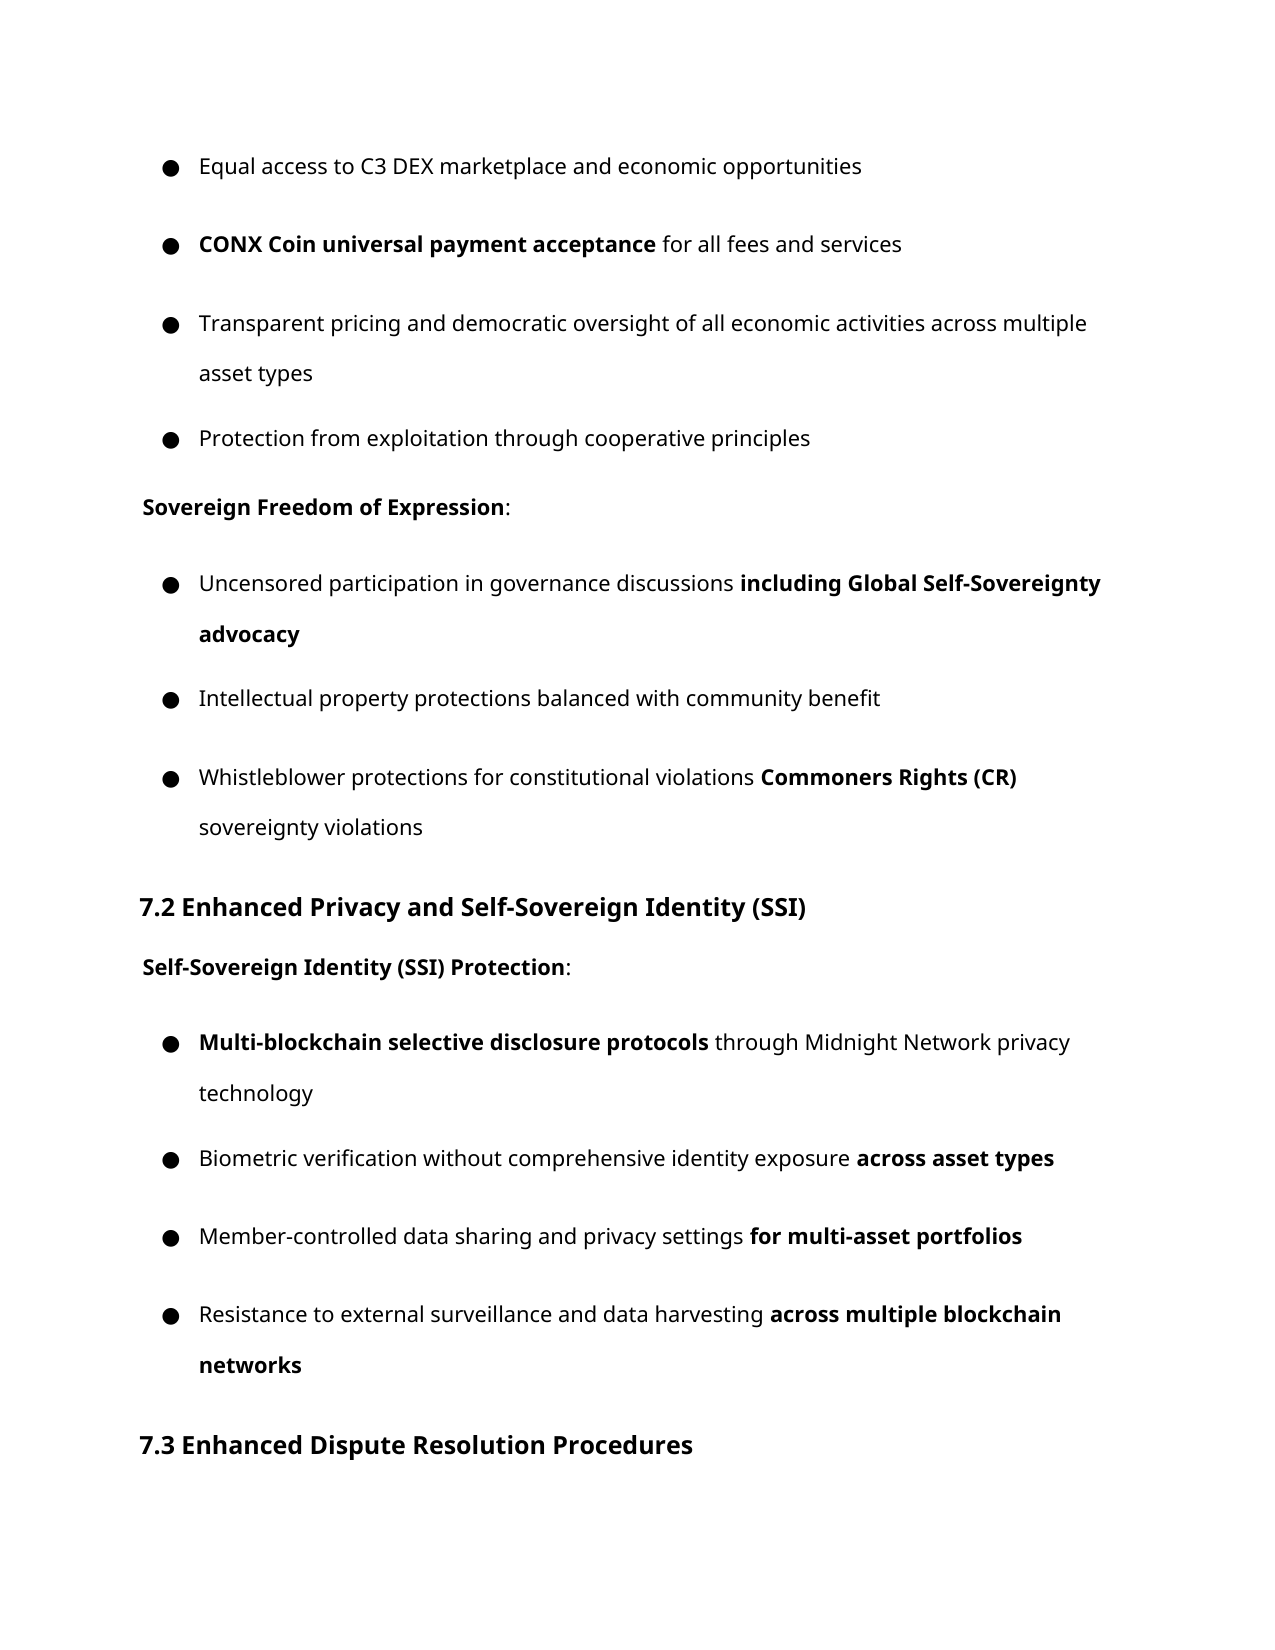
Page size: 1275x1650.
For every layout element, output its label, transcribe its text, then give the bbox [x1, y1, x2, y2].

list Uncensored participation in governance discussions including Global Self-Sovereignty advocacy [161, 559, 1133, 648]
list Intellectual property protections balanced with community benefit [161, 674, 1133, 719]
list Resistance to external surveillance and data harvesting across multiple blockchain networks [161, 1290, 1133, 1380]
list Whistleblower protections for constitutional violations Commoners Rights (CR) sovereignty violations [161, 752, 1133, 842]
text 7.3 Enhanced Dispute Resolution Procedures [139, 1427, 1133, 1462]
list CONX Coin universal payment acceptance for all fees and services [161, 220, 1133, 265]
list Biometric verification without comprehensive identity exposure across asset types [161, 1134, 1133, 1179]
list Equal access to C3 DEX marketplace and economic opportunities [161, 142, 1133, 187]
text 7.2 Enhanced Privacy and Self-Sovereign Identity (SSI) [139, 890, 1133, 924]
list Protection from exploitation through cooperative principles [161, 414, 1133, 459]
list Transparent pricing and democratic oversight of all economic activities across multiple asset types [161, 299, 1133, 388]
list Multi-blockchain selective disclosure protocols through Midnight Network privacy technology [161, 1018, 1133, 1108]
text Self-Sovereign Identity (SSI) Protection: [142, 952, 1133, 982]
text Sovereign Freedom of Expression: [142, 492, 1133, 522]
list Member-controlled data sharing and privacy settings for multi-asset portfolios [161, 1212, 1133, 1257]
